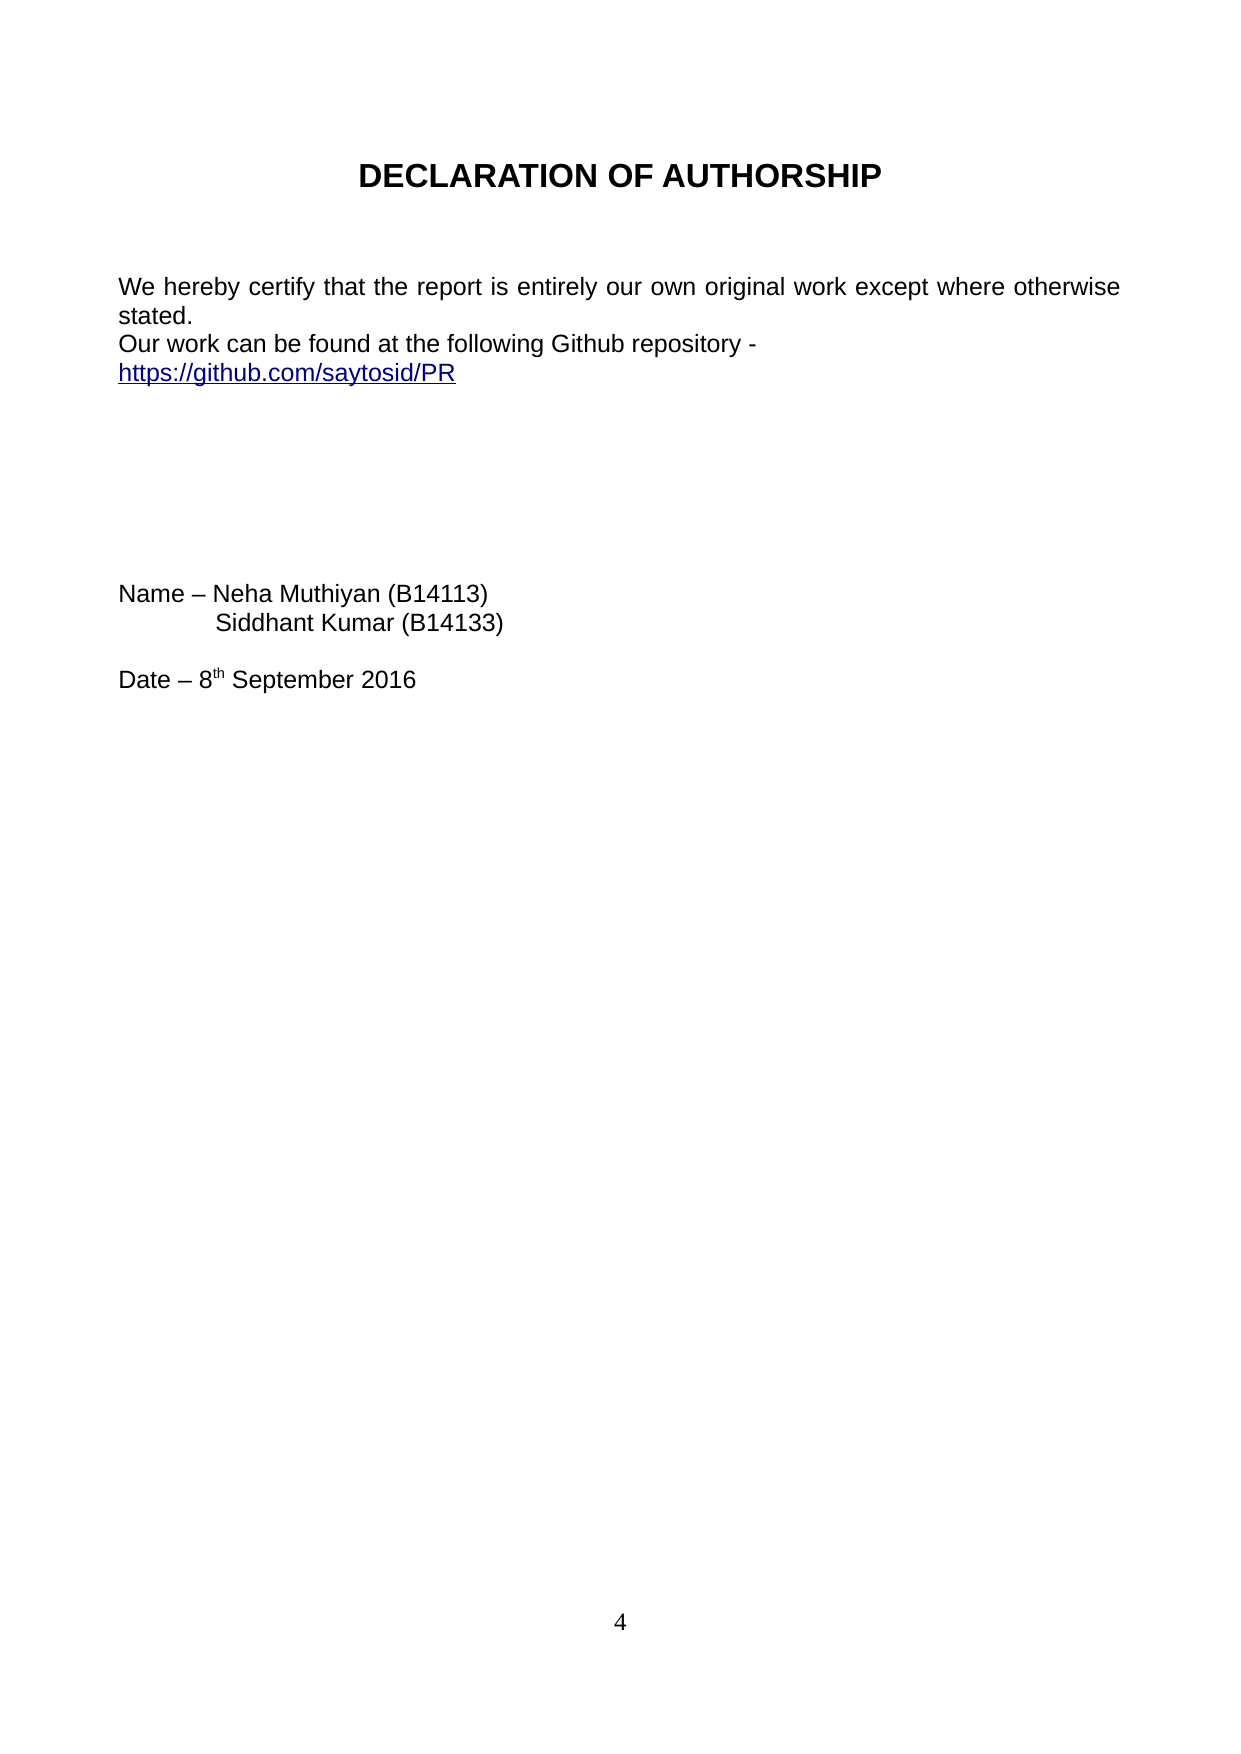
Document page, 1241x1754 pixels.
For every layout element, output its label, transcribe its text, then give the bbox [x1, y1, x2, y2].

text Name – Neha Muthiyan (B14113) [118, 579, 1122, 608]
text Date – 8th September 2016 [118, 665, 1122, 694]
text We hereby certify that the report is entirely our own original work except where otherwise stated. [118, 272, 1122, 329]
text Our work can be found at the following Github repository - [118, 329, 1122, 358]
text Siddhant Kumar (B14133) [118, 608, 1122, 637]
text https://github.com/saytosid/PR [118, 358, 1122, 387]
text DECLARATION OF AUTHORSHIP [118, 157, 1122, 195]
